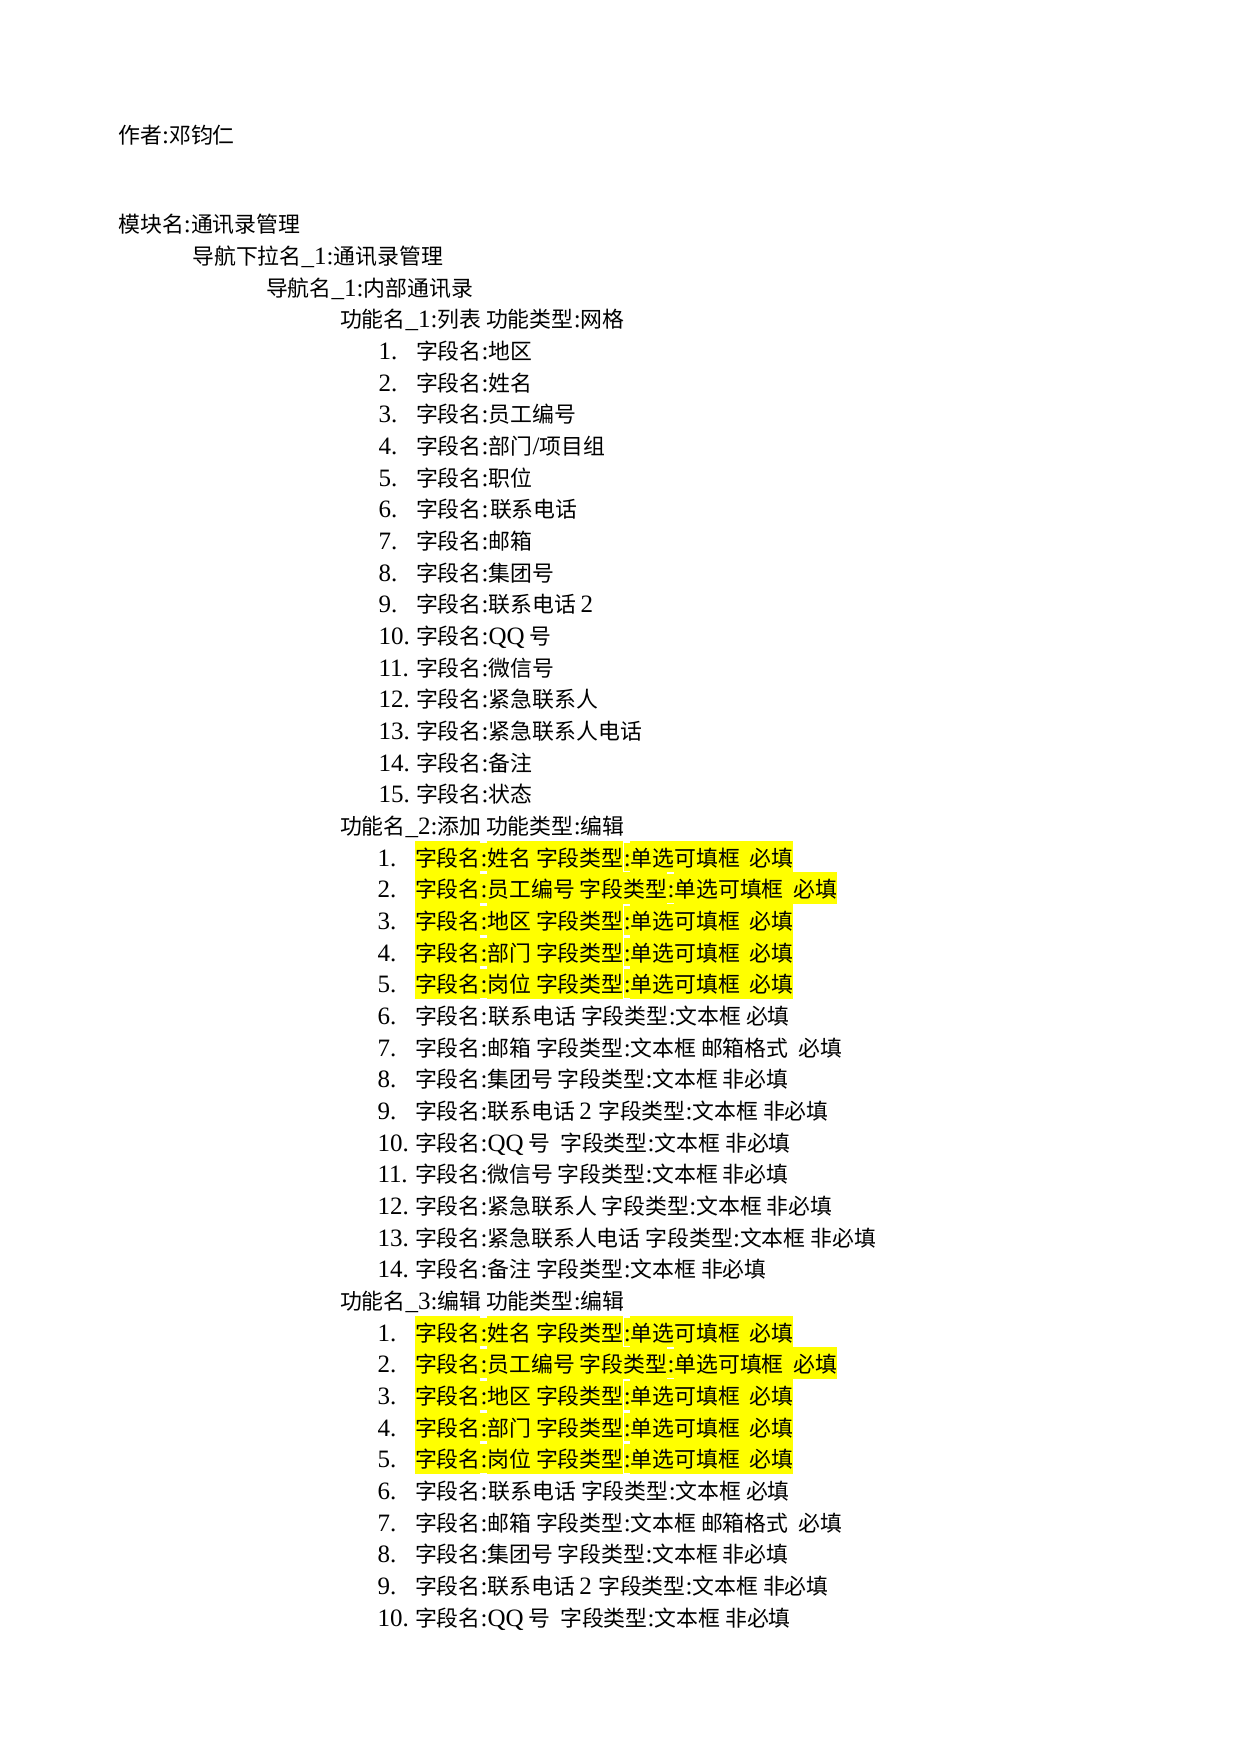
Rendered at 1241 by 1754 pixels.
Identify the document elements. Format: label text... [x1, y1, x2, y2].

list 字段名:部门 字段类型:单选可填框 必填 [377, 936, 1122, 967]
list 字段名:紧急联系人 [378, 682, 1122, 714]
list 字段名:紧急联系人电话 字段类型:文本框 非必填 [377, 1221, 1122, 1252]
list 字段名:状态 [378, 777, 1122, 809]
list 字段名:紧急联系人 字段类型:文本框 非必填 [377, 1189, 1122, 1221]
list 字段名:QQ号 字段类型:文本框 非必填 [377, 1601, 1122, 1632]
list 字段名:员工编号 字段类型:单选可填框 必填 [377, 872, 1122, 904]
list 字段名:姓名 字段类型:单选可填框 必填 [377, 1316, 1122, 1347]
list 字段名:微信号 [378, 651, 1122, 682]
list 字段名:部门 字段类型:单选可填框 必填 [377, 1411, 1122, 1442]
list 字段名:邮箱 字段类型:文本框 邮箱格式 必填 [377, 1506, 1122, 1537]
text 模块名:通讯录管理 [118, 207, 1122, 239]
list 字段名:备注 [378, 746, 1122, 777]
list 字段名:微信号 字段类型:文本框 非必填 [377, 1157, 1122, 1189]
list 字段名:QQ号 [378, 619, 1122, 651]
list 字段名:员工编号 字段类型:单选可填框 必填 [377, 1347, 1122, 1379]
list 字段名:岗位 字段类型:单选可填框 必填 [377, 1442, 1122, 1474]
list 字段名: 联系电话 [378, 492, 1122, 524]
list 字段名:地区 字段类型:单选可填框 必填 [377, 904, 1122, 936]
list 字段名:地区 字段类型:单选可填框 必填 [377, 1379, 1122, 1411]
list 字段名:邮箱 字段类型:文本框 邮箱格式 必填 [377, 1031, 1122, 1062]
list 字段名:QQ号 字段类型:文本框 非必填 [377, 1126, 1122, 1157]
list 字段名:集团号 [378, 556, 1122, 587]
list 字段名:姓名 [378, 366, 1122, 397]
list 字段名:集团号 字段类型:文本框 非必填 [377, 1062, 1122, 1094]
list 字段名:地区 [378, 334, 1122, 366]
text 导航下拉名_1:通讯录管理 [118, 239, 1122, 271]
list 字段名:紧急联系人电话 [378, 714, 1122, 746]
list 字段名:邮箱 [378, 524, 1122, 556]
list 字段名:联系电话2 字段类型:文本框 非必填 [377, 1569, 1122, 1601]
list 字段名: 联系电话 字段类型:文本框 必填 [377, 1474, 1122, 1506]
text 作者:邓钧仁 [118, 118, 1122, 150]
list 字段名:姓名 字段类型:单选可填框 必填 [377, 841, 1122, 872]
list 字段名:备注 字段类型:文本框 非必填 [377, 1252, 1122, 1284]
text 功能名_2:添加 功能类型:编辑 [118, 809, 1122, 841]
list 字段名:集团号 字段类型:文本框 非必填 [377, 1537, 1122, 1569]
list 字段名:联系电话2 字段类型:文本框 非必填 [377, 1094, 1122, 1126]
list 字段名:部门/项目组 [378, 429, 1122, 461]
list 字段名:岗位 字段类型:单选可填框 必填 [377, 967, 1122, 999]
text 导航名_1:内部通讯录 [118, 271, 1122, 302]
list 字段名: 联系电话 字段类型:文本框 必填 [377, 999, 1122, 1031]
list 字段名:员工编号 [378, 397, 1122, 429]
list 字段名:联系电话2 [378, 587, 1122, 619]
list 字段名:职位 [378, 461, 1122, 492]
text 功能名_1:列表 功能类型:网格 [118, 302, 1122, 334]
text 功能名_3:编辑 功能类型:编辑 [118, 1284, 1122, 1316]
